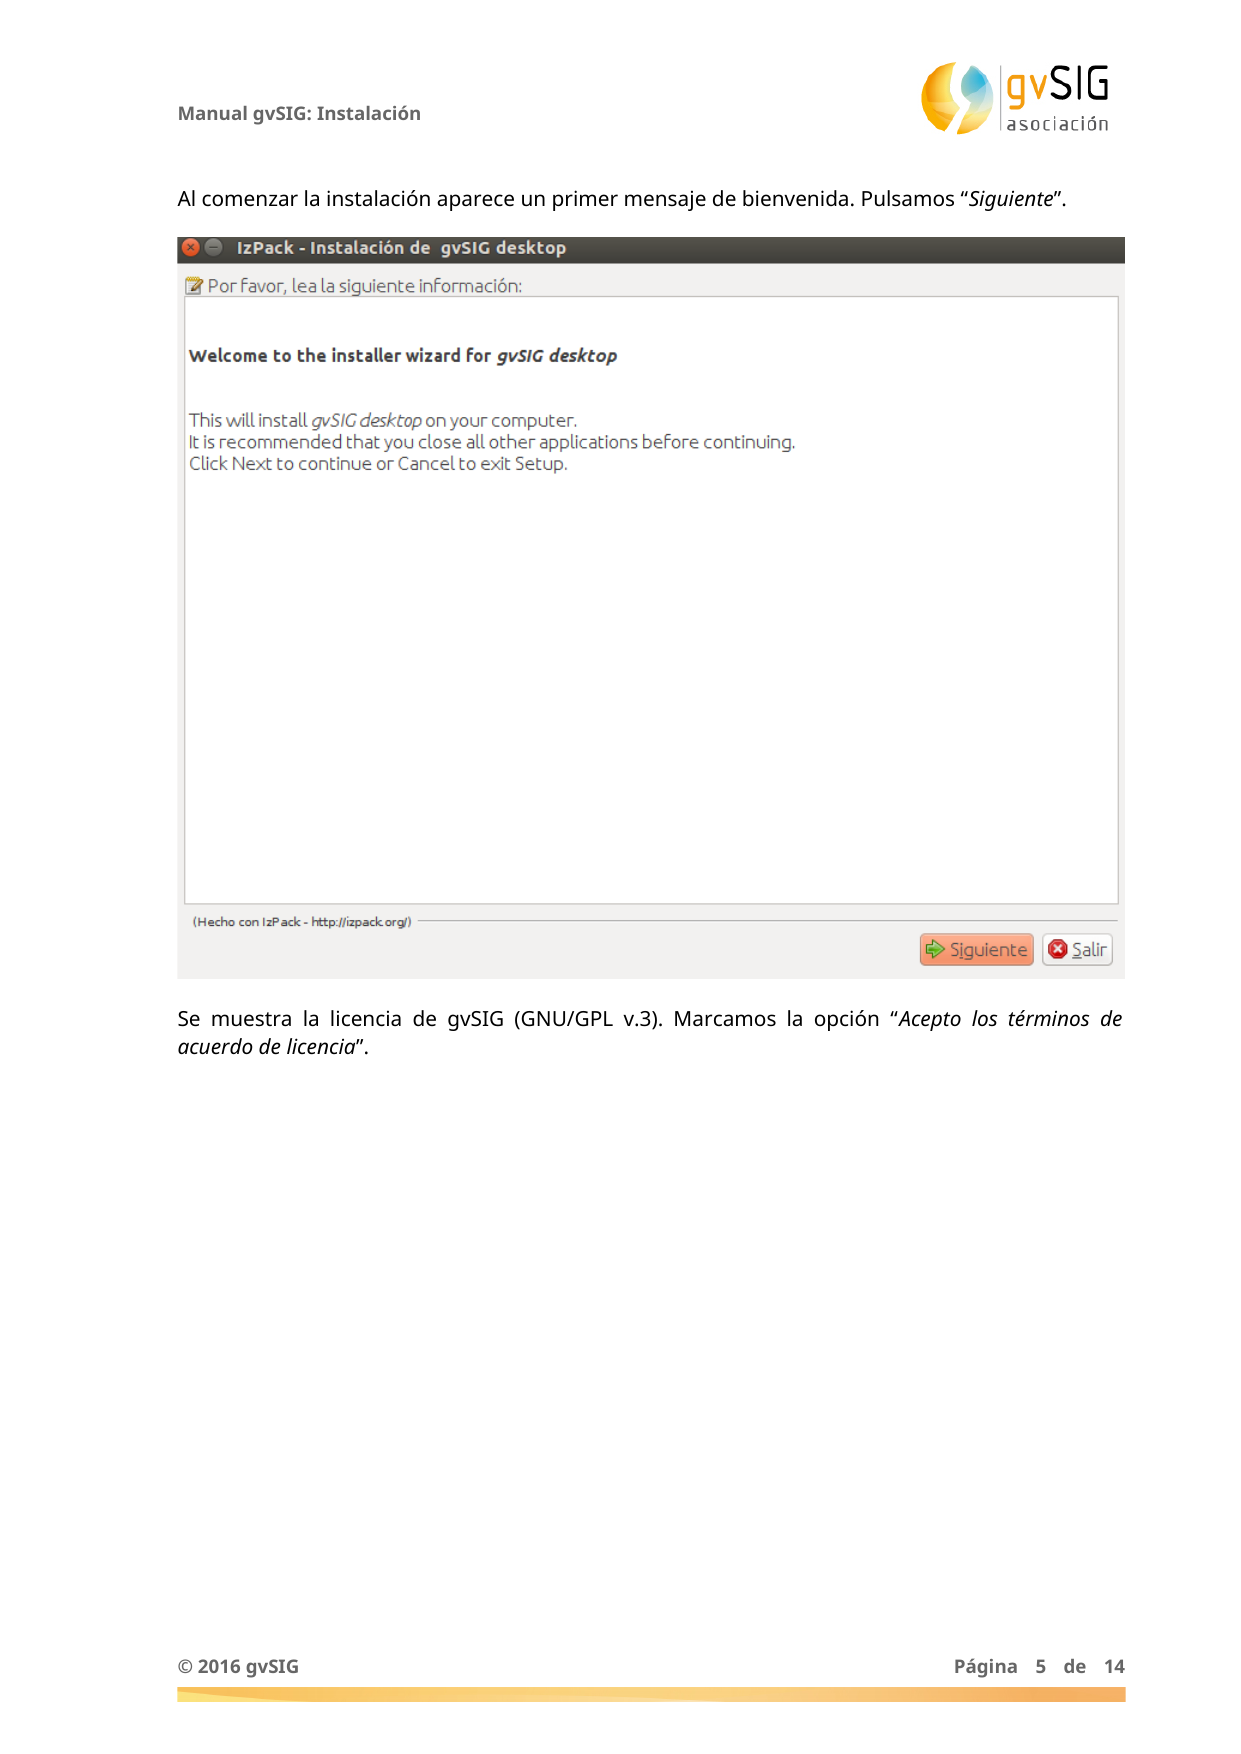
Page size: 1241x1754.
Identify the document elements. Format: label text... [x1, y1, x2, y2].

picture [902, 47, 1122, 148]
text Se muestra la licencia de gvSIG (GNU/GPL v.3). Marcamos la opción “Acepto los términos de acuerdo de licencia”. [177, 1004, 1125, 1061]
text Al comenzar la instalación aparece un primer mensaje de bienvenida. Pulsamos “Siguiente”. [177, 184, 1125, 212]
picture [177, 237, 1125, 979]
picture [177, 1687, 1126, 1702]
